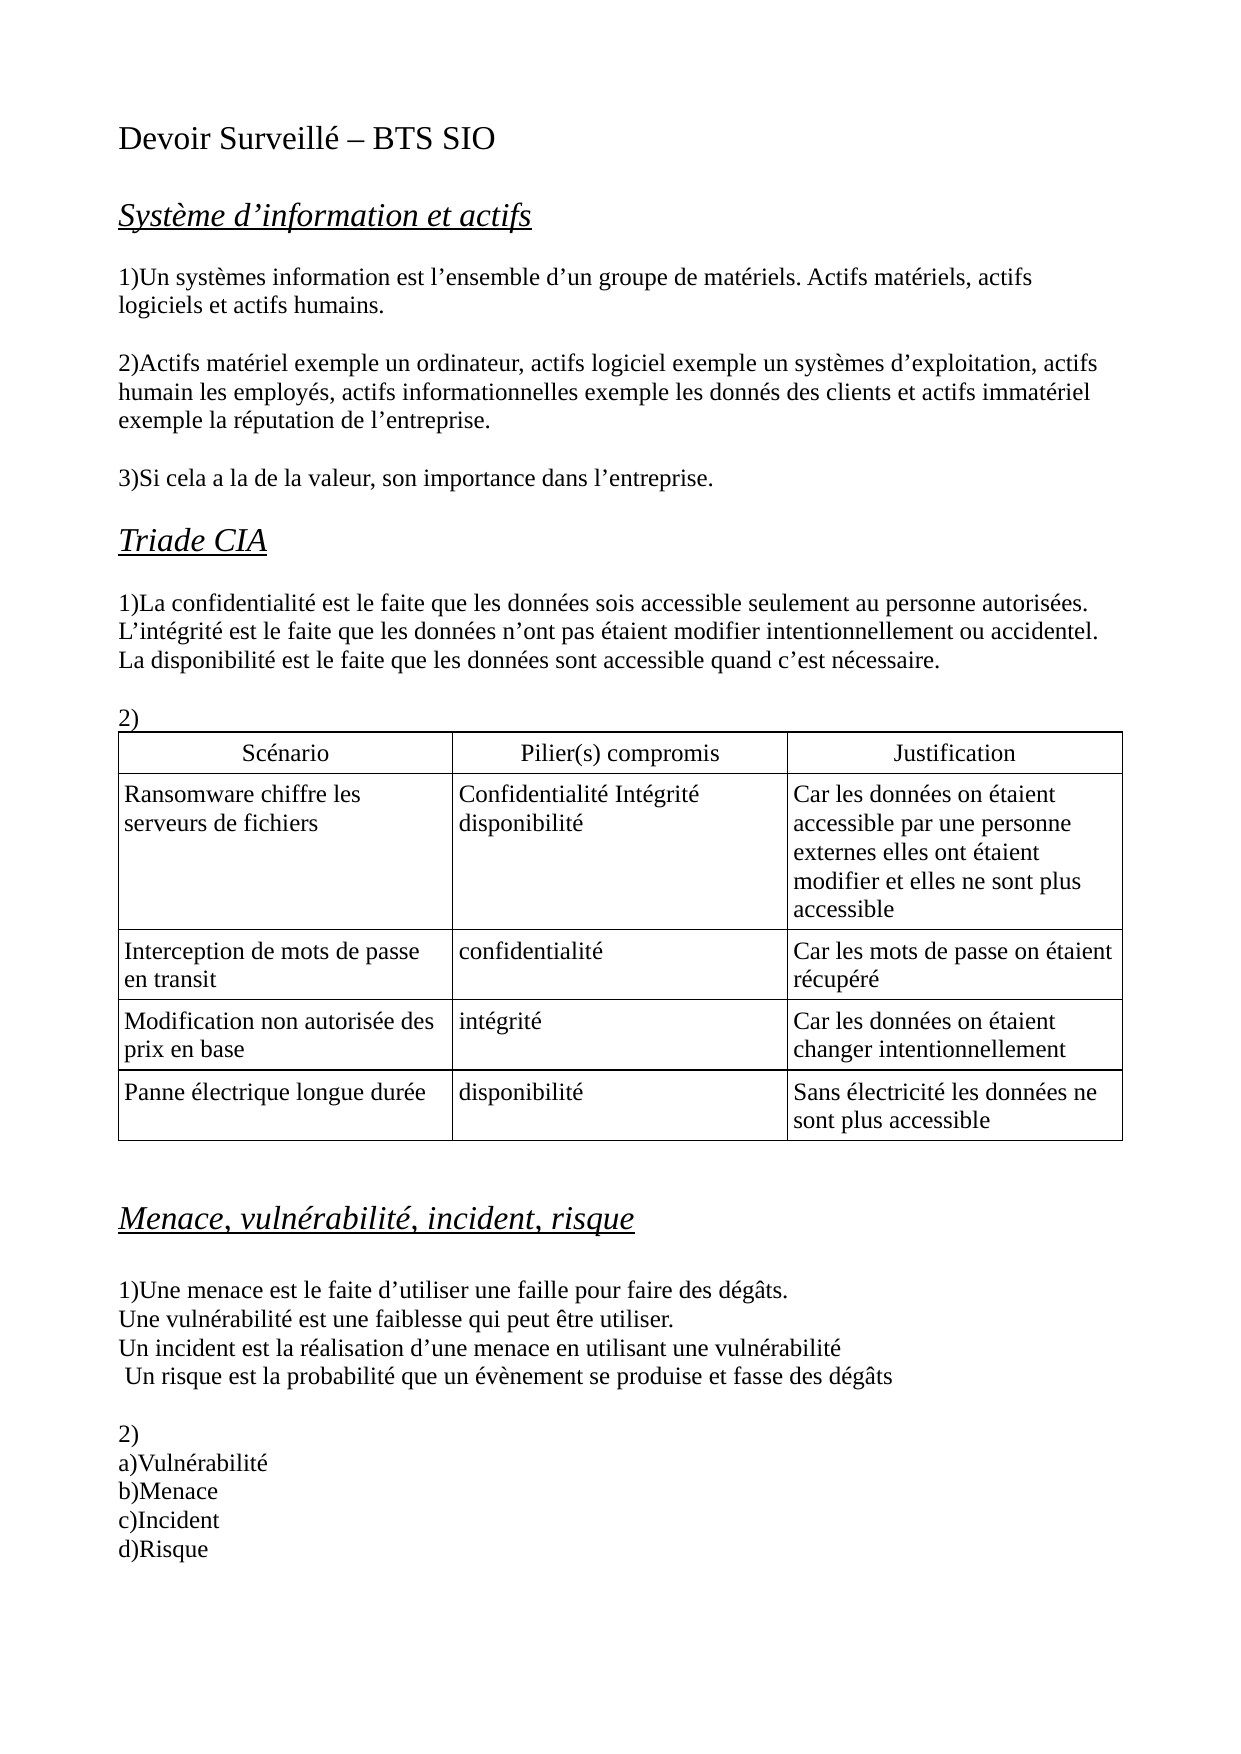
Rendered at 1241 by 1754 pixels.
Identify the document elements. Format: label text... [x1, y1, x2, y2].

text 3)Si cela a la de la valeur, son importance dans l’entreprise. [118, 463, 1122, 492]
text 1)Une menace est le faite d’utiliser une faille pour faire des dégâts. [118, 1275, 1122, 1304]
table_cell intégrité [453, 1000, 787, 1069]
text Un risque est la probabilité que un évènement se produise et fasse des dégâts [118, 1361, 1122, 1390]
text c)Incident [118, 1505, 1122, 1534]
text 2)Actifs matériel exemple un ordinateur, actifs logiciel exemple un systèmes d’exploitation, actifs humain les employés, actifs informationnelles exemple les donnés des clients et actifs immatériel exemple la réputation de l’entreprise. [118, 348, 1122, 434]
text 2) [118, 703, 1122, 731]
text La disponibilité est le faite que les données sont accessible quand c’est nécessaire. [118, 645, 1122, 674]
text 1)Un systèmes information est l’ensemble d’un groupe de matériels. Actifs matériels, actifs logiciels et actifs humains. [118, 262, 1122, 319]
text Menace, vulnérabilité, incident, risque [118, 1198, 1122, 1237]
table_cell Ransomware chiffre les serveurs de fichiers [119, 774, 452, 929]
text Triade CIA [118, 521, 1122, 559]
table_header Sans électricité les données ne sont plus accessible [788, 1071, 1122, 1140]
table_header disponibilité [453, 1071, 787, 1140]
table_header Scénario [119, 733, 452, 773]
table_header Pilier(s) compromis [453, 733, 787, 773]
text a)Vulnérabilité [118, 1448, 1122, 1476]
text b)Menace [118, 1476, 1122, 1505]
text d)Risque [118, 1534, 1122, 1563]
table_cell Confidentialité Intégrité disponibilité [453, 774, 787, 929]
table_cell confidentialité [453, 930, 787, 999]
table_header Justification [788, 733, 1122, 773]
text Système d’information et actifs [118, 195, 1122, 233]
text L’intégrité est le faite que les données n’ont pas étaient modifier intentionnellement ou accidentel. [118, 616, 1122, 645]
text Une vulnérabilité est une faiblesse qui peut être utiliser. [118, 1304, 1122, 1333]
text 2) [118, 1419, 1122, 1448]
text 1)La confidentialité est le faite que les données sois accessible seulement au personne autorisées. [118, 588, 1122, 616]
table_cell Car les mots de passe on étaient récupéré [788, 930, 1122, 999]
table_cell Car les données on étaient accessible par une personne externes elles ont étaient modifier et elles ne sont plus accessible [788, 774, 1122, 929]
text Devoir Surveillé – BTS SIO [118, 118, 1122, 156]
table_header Panne électrique longue durée [119, 1071, 452, 1140]
table_cell Car les données on étaient changer intentionnellement [788, 1000, 1122, 1069]
text Un incident est la réalisation d’une menace en utilisant une vulnérabilité [118, 1333, 1122, 1361]
table_cell Interception de mots de passe en transit [119, 930, 452, 999]
table_cell Modification non autorisée des prix en base [119, 1000, 452, 1069]
